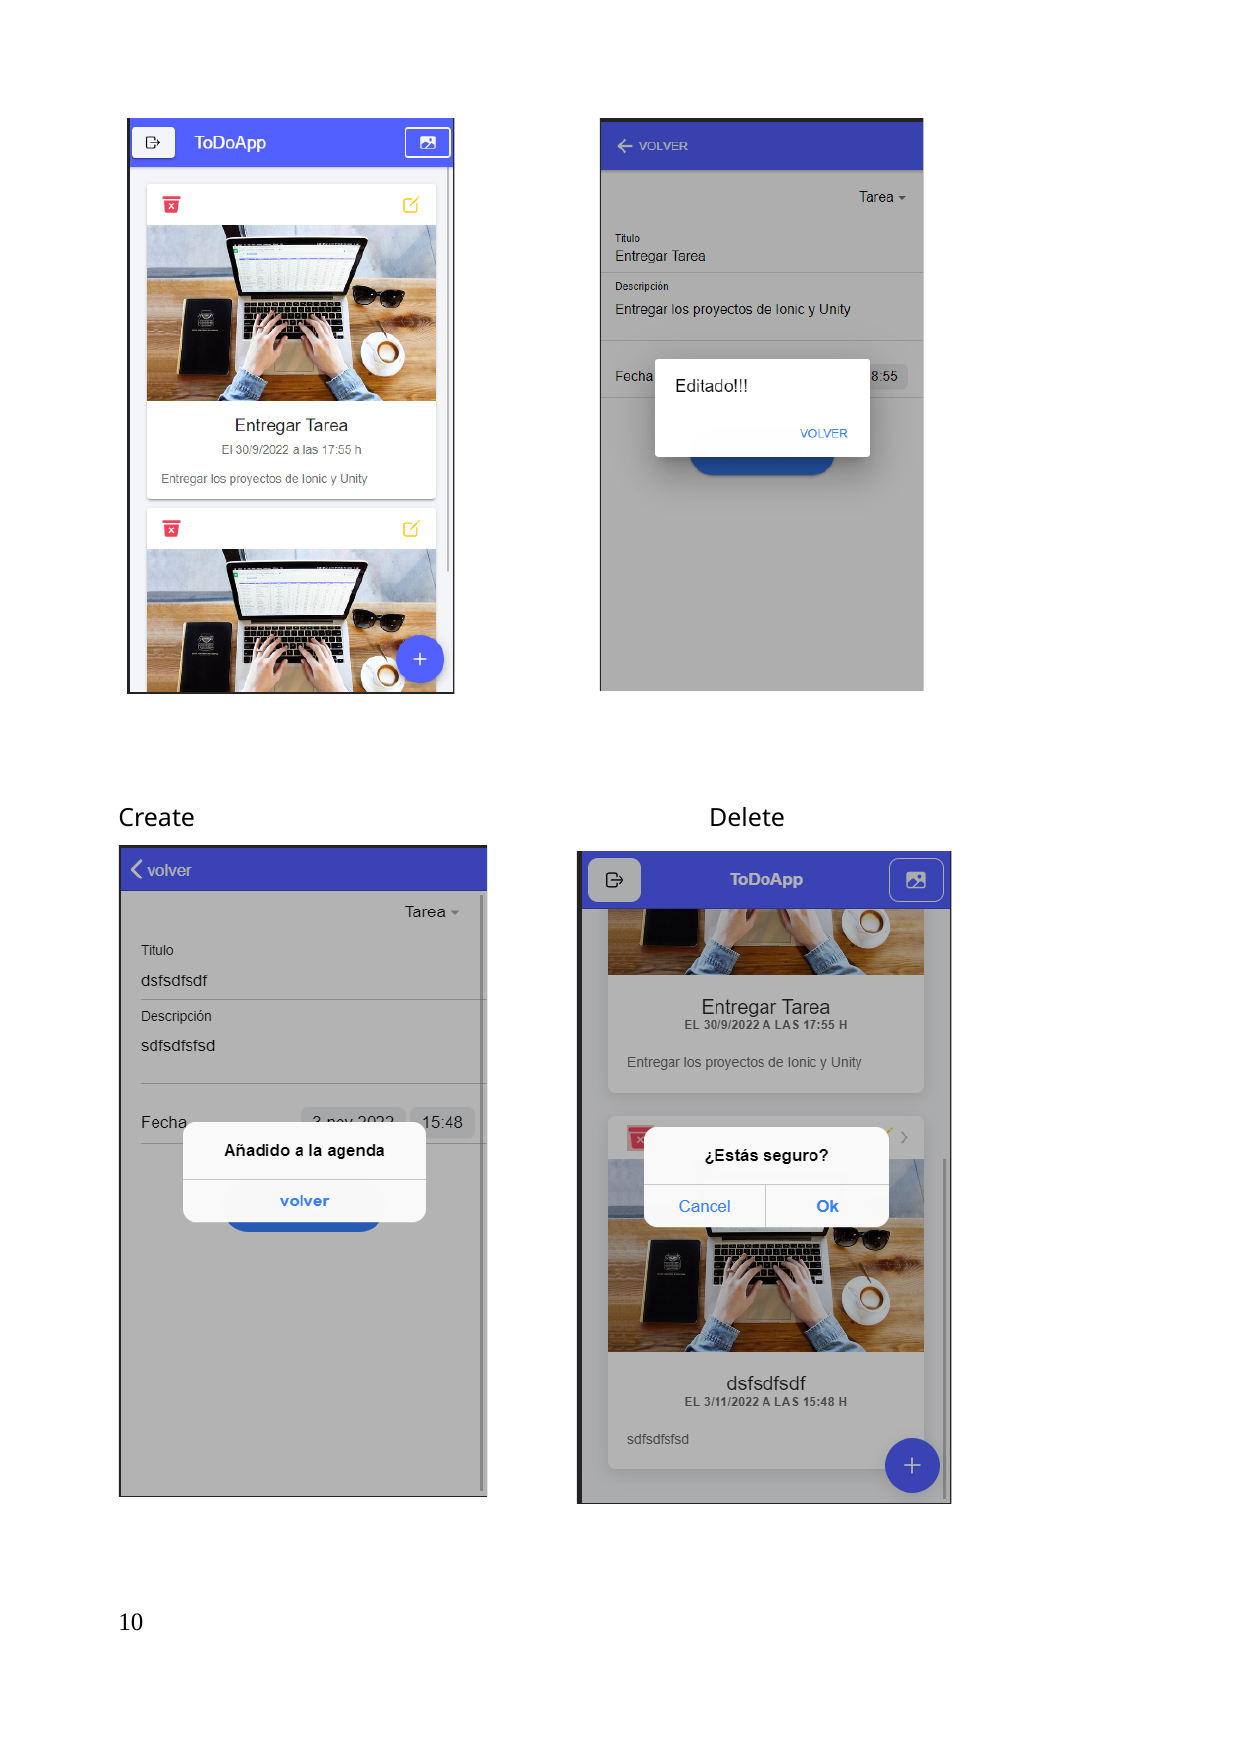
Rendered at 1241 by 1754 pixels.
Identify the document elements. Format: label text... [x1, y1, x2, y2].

picture [599, 118, 924, 691]
picture [127, 118, 455, 694]
text Create Delete [118, 799, 1122, 833]
picture [576, 851, 952, 1504]
picture [118, 845, 488, 1497]
